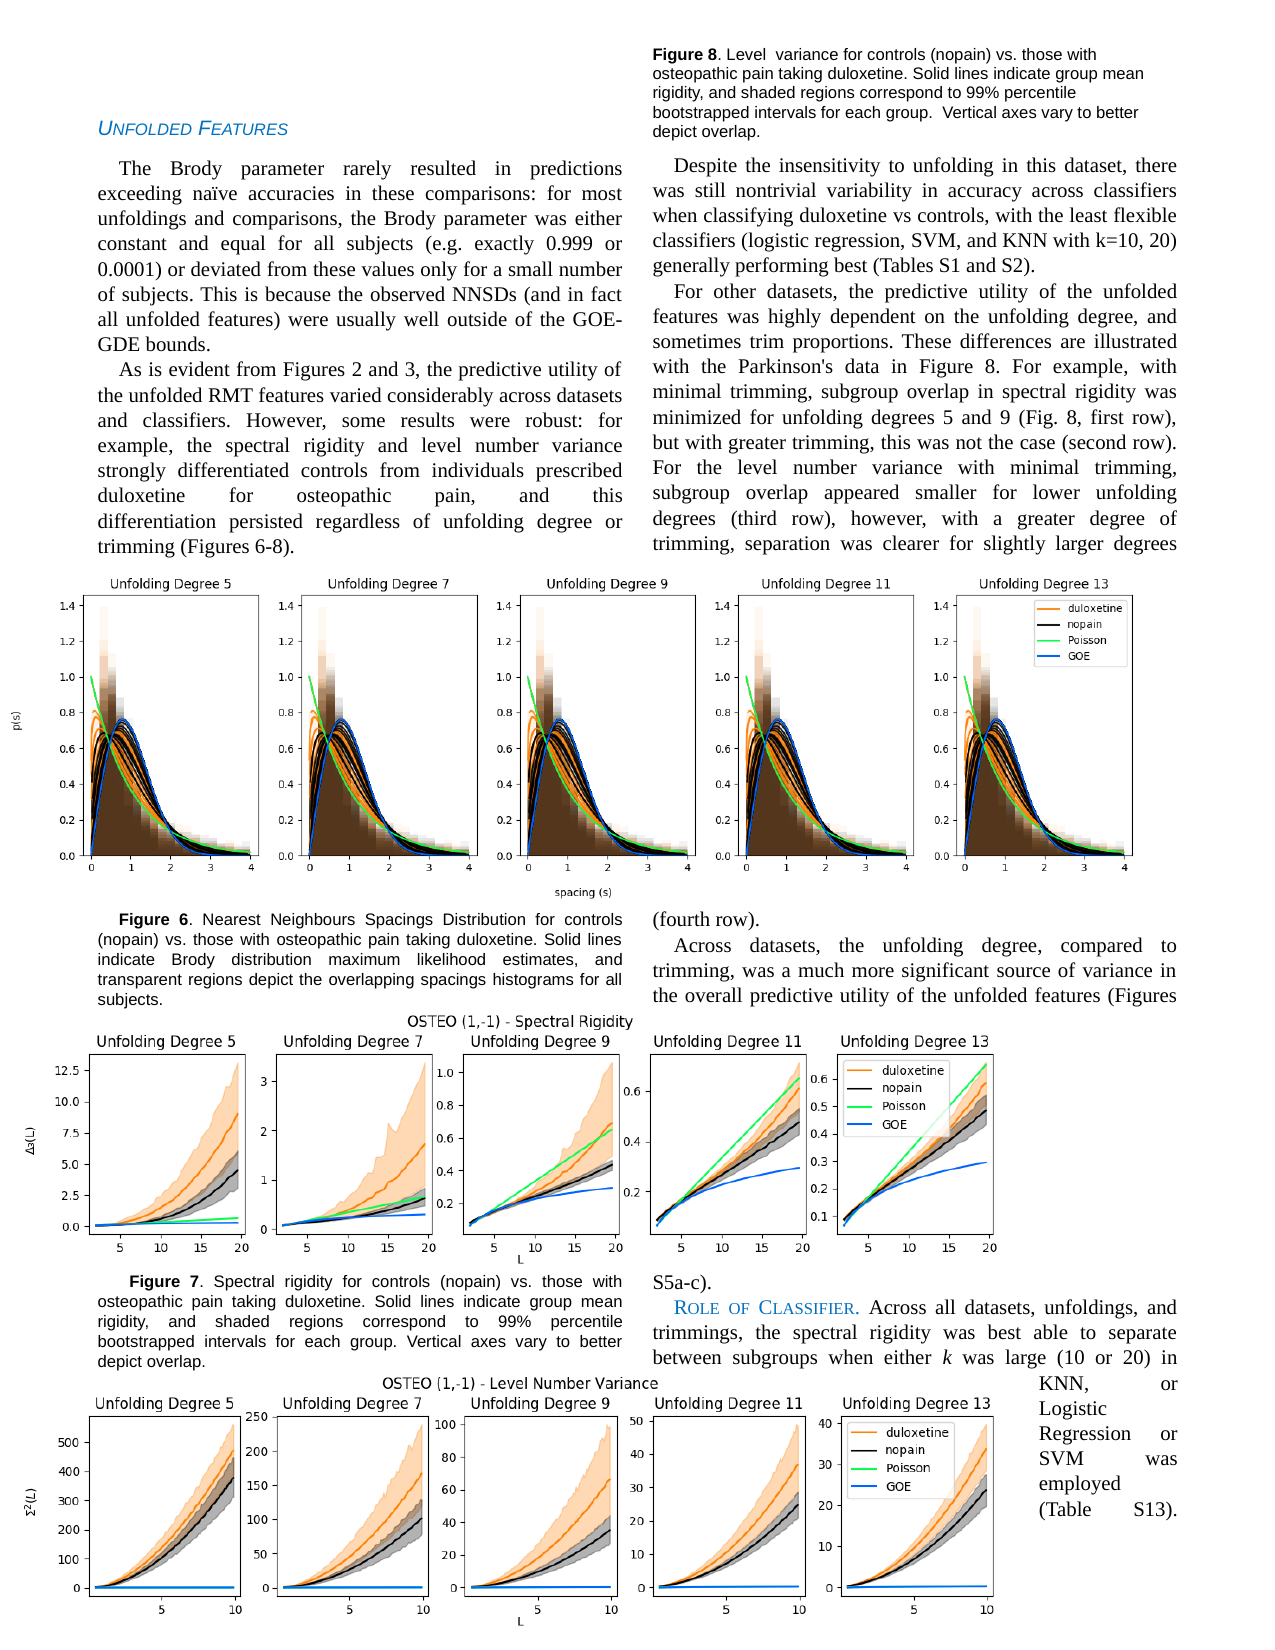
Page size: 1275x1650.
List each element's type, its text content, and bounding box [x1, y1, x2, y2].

subtitle Unfolded Features [97, 116, 623, 140]
text Role of Classifier. Across all datasets, unfoldings, and trimmings, the spectral rigidity was best able to separate between subgroups when either k was large (10 or 20) in KNN, or Logistic Regression or SVM was employed (Table S13). [652, 1295, 1178, 1521]
text The Brody parameter rarely resulted in predictions exceeding naïve accuracies in these comparisons: for most unfoldings and comparisons, the Brody parameter was either constant and equal for all subjects (e.g. exactly 0.999 or 0.0001) or deviated from these values only for a small number of subjects. This is because the observed NNSDs (and in fact all unfolded features) were usually well outside of the GOE-GDE bounds. [97, 156, 623, 356]
text Despite the insensitivity to unfolding in this dataset, there was still nontrivial variability in accuracy across classifiers when classifying duloxetine vs controls, with the least flexible classifiers (logistic regression, SVM, and KNN with k=10, 20) generally performing best (Tables S1 and S2). [652, 152, 1178, 277]
text Figure 6. Nearest Neighbours Spacings Distribution for controls (nopain) vs. those with osteopathic pain taking duloxetine. Solid lines indicate Brody distribution maximum likelihood estimates, and transparent regions depict the overlapping spacings histograms for all subjects. [97, 908, 623, 1009]
text Figure 7. Spectral rigidity for controls (nopain) vs. those with osteopathic pain taking duloxetine. Solid lines indicate group mean rigidity, and shaded regions correspond to 99% percentile bootstrapped intervals for each group. Vertical axes vary to better depict overlap. [97, 1270, 623, 1371]
picture [0, 565, 1149, 908]
text Figure 8. Level variance for controls (nopain) vs. those with osteopathic pain taking duloxetine. Solid lines indicate group mean rigidity, and shaded regions correspond to 99% percentile bootstrapped intervals for each group. Vertical axes vary to better depict overlap. [652, 45, 1178, 141]
text For other datasets, the predictive utility of the unfolded features was highly dependent on the unfolding degree, and sometimes trim proportions. These differences are illustrated with the Parkinson's data in Figure 8. For example, with minimal trimming, subgroup overlap in spectral rigidity was minimized for unfolding degrees 5 and 9 (Fig. 8, first row), but with greater trimming, this was not the case (second row). For the level number variance with minimal trimming, subgroup overlap appeared smaller for lower unfolding degrees (third row), however, with a greater degree of trimming, separation was clearer for slightly larger degrees (fourth row). [652, 278, 1178, 931]
picture [0, 1010, 1039, 1270]
text As is evident from Figures 2 and 3, the predictive utility of the unfolded RMT features varied considerably across datasets and classifiers. However, some results were robust: for example, the spectral rigidity and level number variance strongly differentiated controls from individuals prescribed duloxetine for osteopathic pain, and this differentiation persisted regardless of unfolding degree or trimming (Figures 6-8). [97, 357, 623, 558]
text Across datasets, the unfolding degree, compared to trimming, was a much more significant source of variance in the overall predictive utility of the unfolded features (Figures S5a-c). [652, 933, 1178, 1294]
picture [0, 1372, 1039, 1632]
